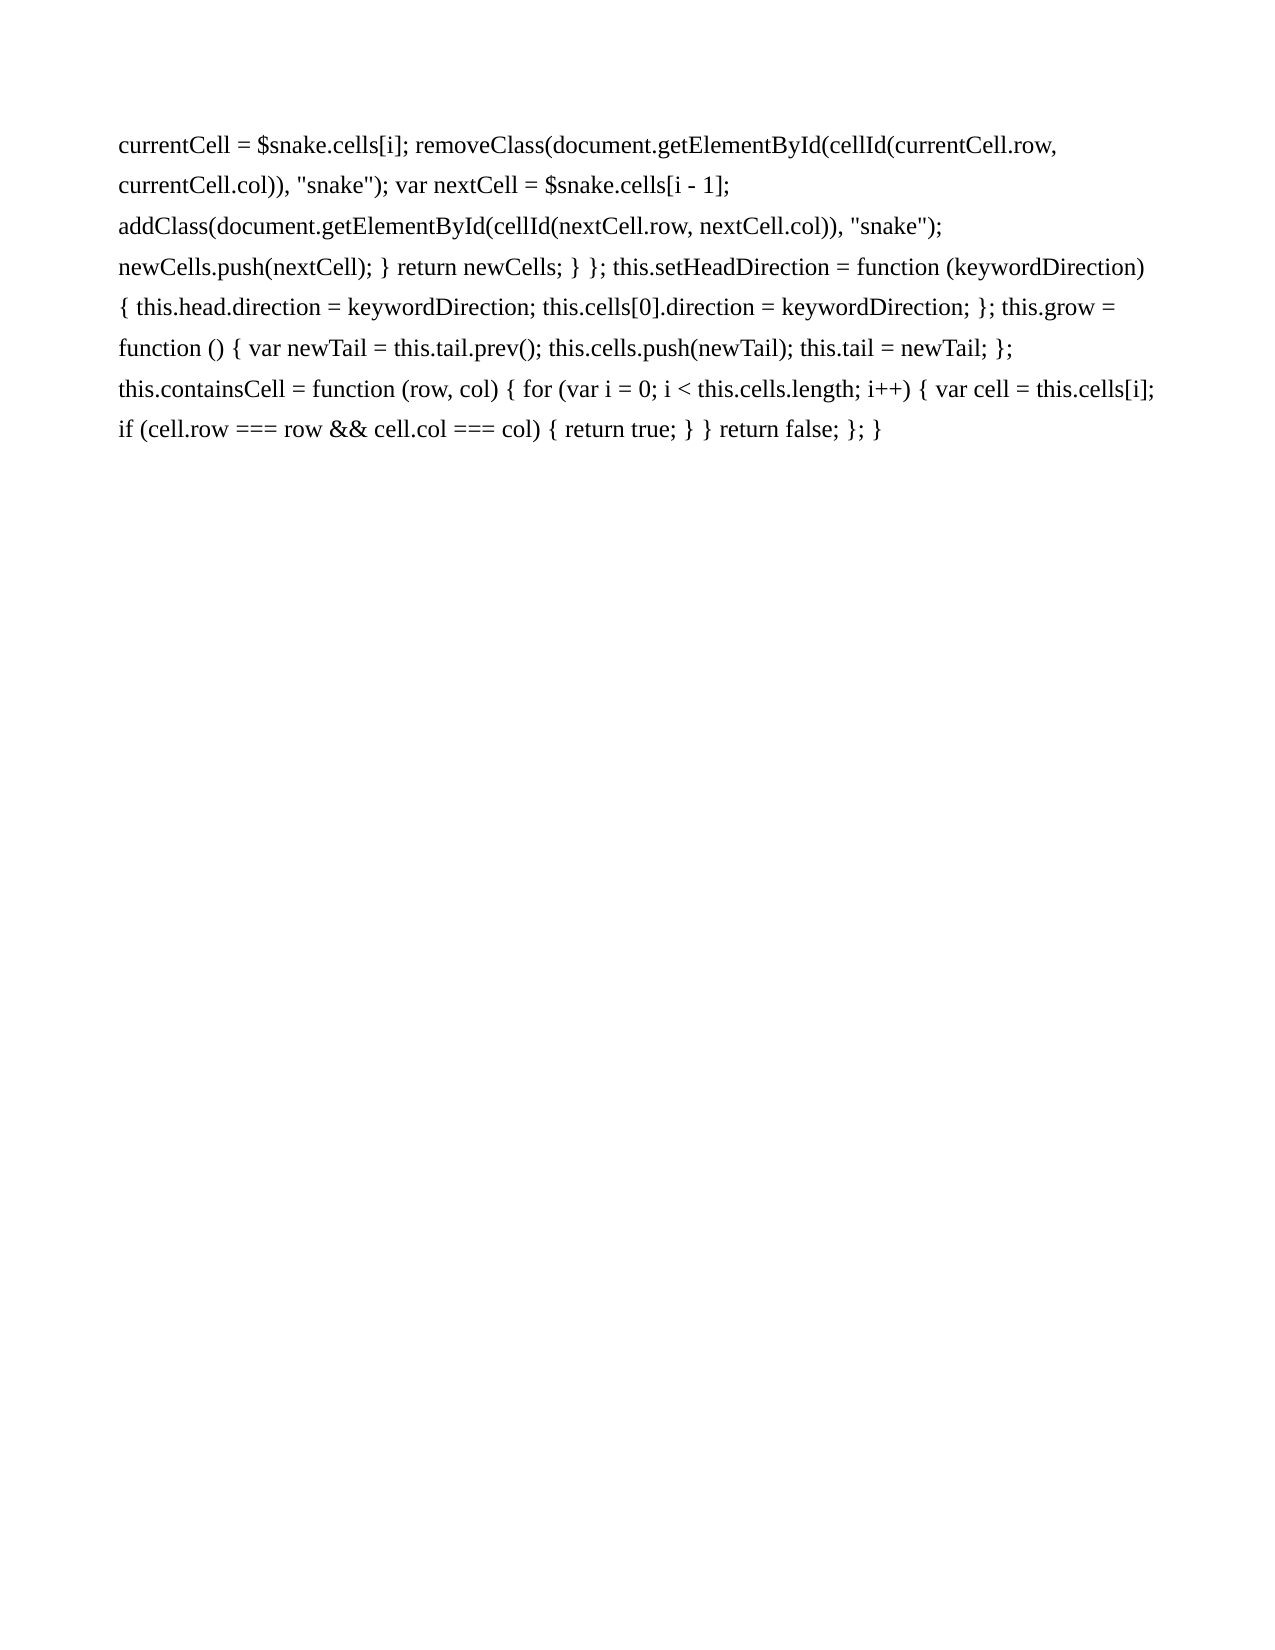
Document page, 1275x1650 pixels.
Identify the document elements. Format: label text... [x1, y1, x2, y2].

text currentCell = $snake.cells[i]; removeClass(document.getElementById(cellId(currentCell.row, currentCell.col)), "snake"); var nextCell = $snake.cells[i - 1]; addClass(document.getElementById(cellId(nextCell.row, nextCell.col)), "snake"); newCells.push(nextCell); } return newCells; } }; this.setHeadDirection = function (keywordDirection) { this.head.direction = keywordDirection; this.cells[0].direction = keywordDirection; }; this.grow = function () { var newTail = this.tail.prev(); this.cells.push(newTail); this.tail = newTail; }; this.containsCell = function (row, col) { for (var i = 0; i < this.cells.length; i++) { var cell = this.cells[i]; if (cell.row === row && cell.col === col) { return true; } } return false; }; } [118, 118, 1157, 443]
